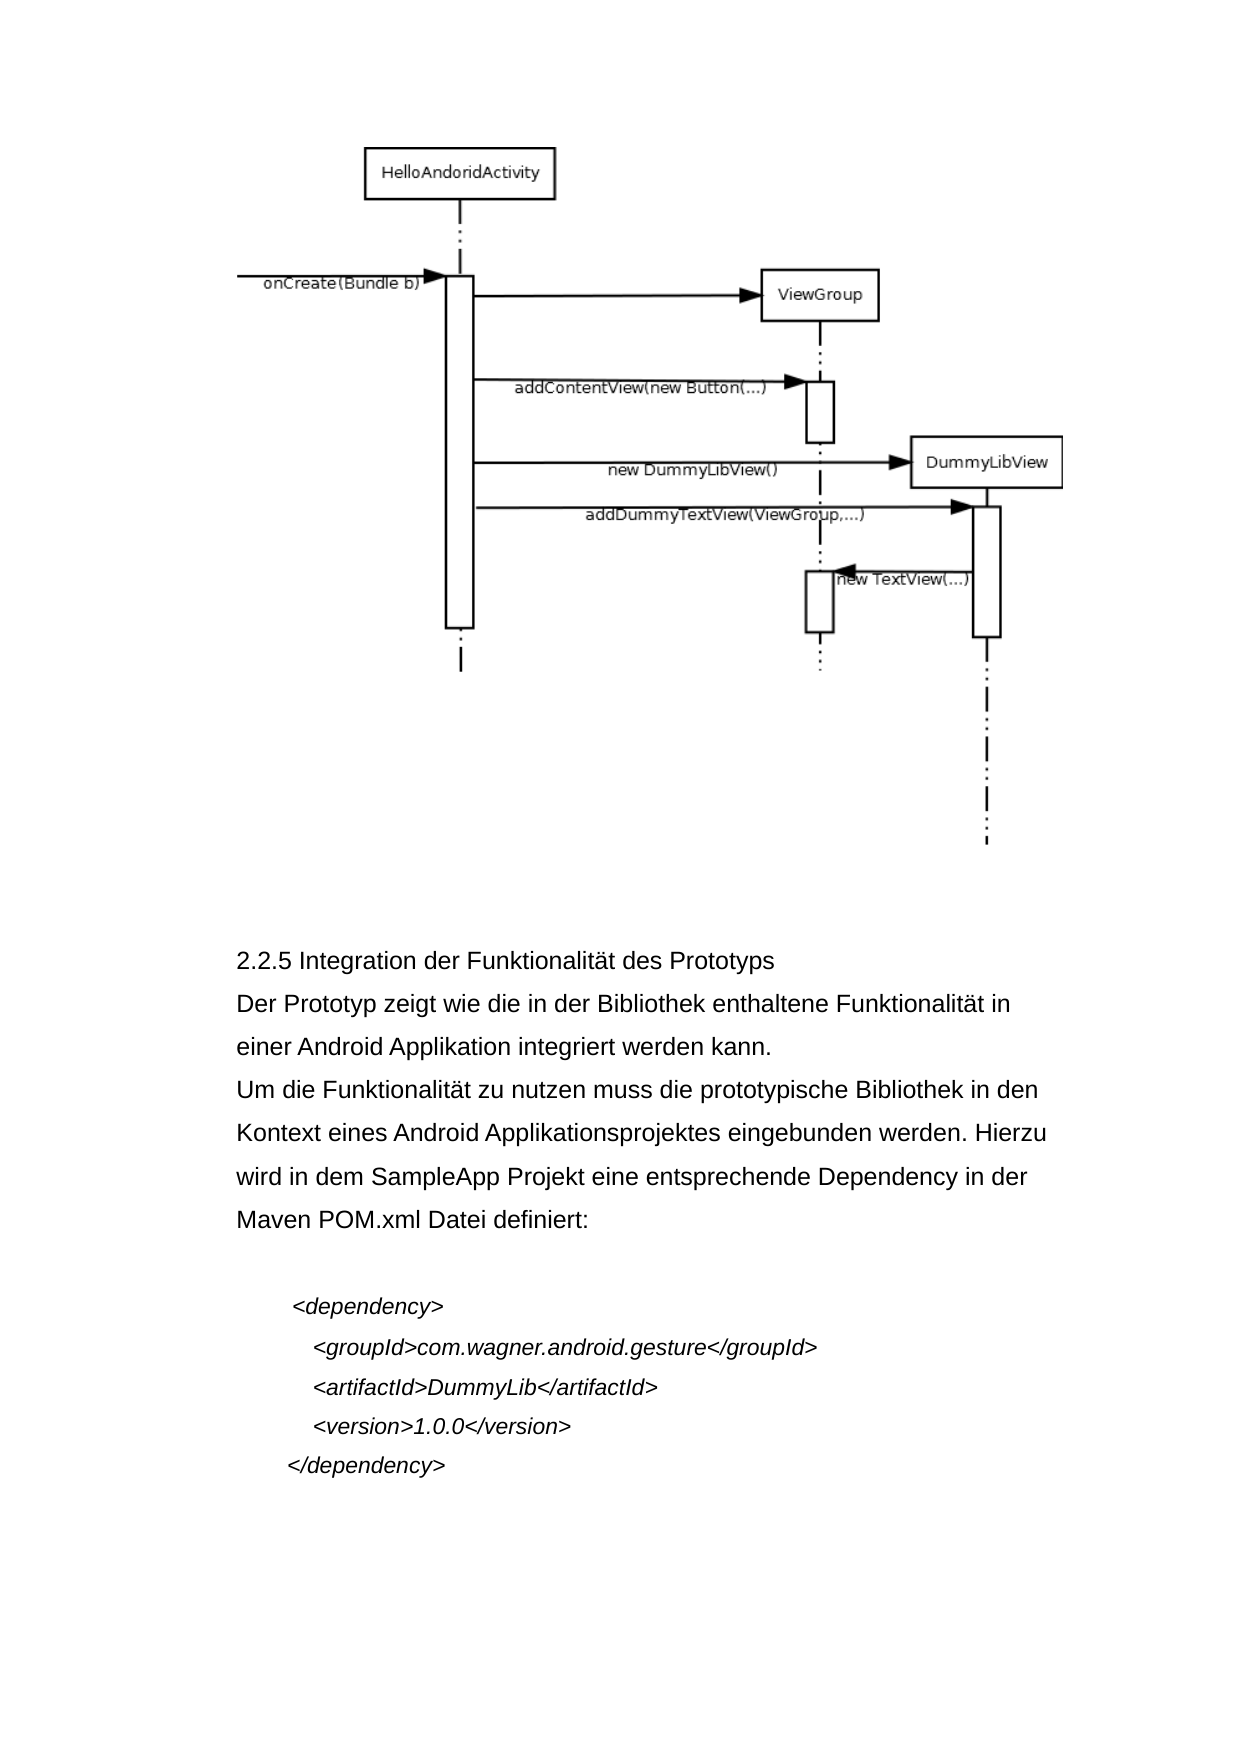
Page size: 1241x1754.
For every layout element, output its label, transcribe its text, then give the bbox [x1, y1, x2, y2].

text Der Prototyp zeigt wie die in der Bibliothek enthaltene Funktionalität in einer Android Applikation integriert werden kann. [236, 989, 1063, 1061]
text 2.2.5 Integration der Funktionalität des Prototyps [236, 946, 1063, 974]
text <artifactId>DummyLib</artifactId> [236, 1373, 1063, 1400]
picture [236, 147, 1063, 846]
text Um die Funktionalität zu nutzen muss die prototypische Bibliothek in den Kontext eines Android Applikationsprojektes eingebunden werden. Hierzu wird in dem SampleApp Projekt eine entsprechende Dependency in der Maven POM.xml Datei definiert: [236, 1075, 1063, 1233]
text <dependency> [236, 1291, 1063, 1319]
text <version>1.0.0</version> [236, 1413, 1063, 1439]
text <groupId>com.wagner.android.gesture</groupId> [236, 1334, 1063, 1360]
text </dependency> [236, 1452, 1063, 1479]
